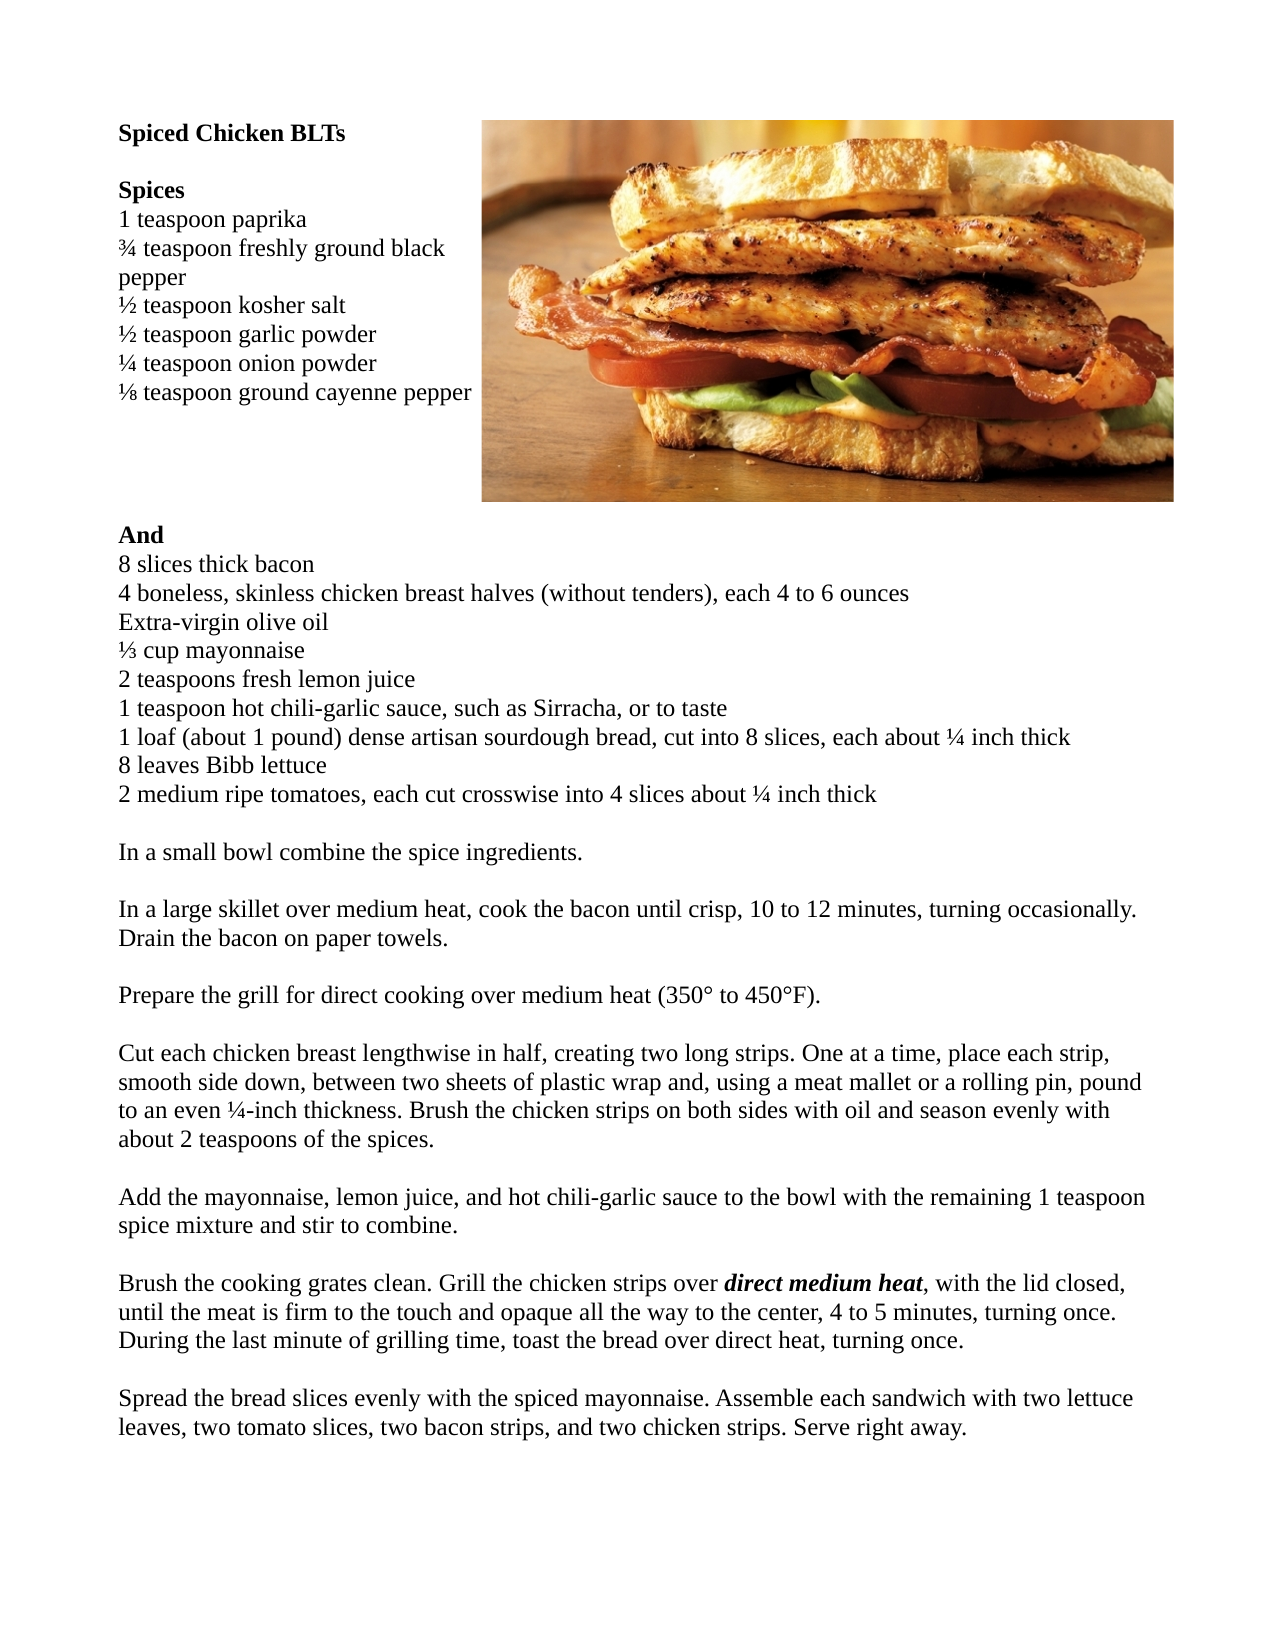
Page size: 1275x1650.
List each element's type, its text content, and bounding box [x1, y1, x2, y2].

text ⅓ cup mayonnaise [118, 636, 1157, 664]
text Spread the bread slices evenly with the spiced mayonnaise. Assemble each sandwich with two lettuce leaves, two tomato slices, two bacon strips, and two chicken strips. Serve right away. [118, 1383, 1157, 1441]
text ½ teaspoon garlic powder [118, 319, 481, 348]
text 8 leaves Bibb lettuce [118, 751, 1157, 779]
text Brush the cooking grates clean. Grill the chicken strips over direct medium heat, with the lid closed, until the meat is firm to the touch and opaque all the way to the center, 4 to 5 minutes, turning once. During the last minute of grilling time, toast the bread over direct heat, turning once. [118, 1268, 1157, 1354]
text Spiced Chicken BLTs [118, 118, 1157, 147]
text And [118, 521, 1157, 549]
text Cut each chicken breast lengthwise in half, creating two long strips. One at a time, place each strip, smooth side down, between two sheets of plastic wrap and, using a meat mallet or a rolling pin, pound to an even ¼-inch thickness. Brush the chicken strips on both sides with oil and season evenly with about 2 teaspoons of the spices. [118, 1038, 1157, 1153]
text Extra-virgin olive oil [118, 607, 1157, 636]
picture [481, 120, 1174, 502]
text 2 teaspoons fresh lemon juice [118, 664, 1157, 693]
text Add the mayonnaise, lemon juice, and hot chili-garlic sauce to the bowl with the remaining 1 teaspoon spice mixture and stir to combine. [118, 1182, 1157, 1239]
text 1 loaf (about 1 pound) dense artisan sourdough bread, cut into 8 slices, each about ¼ inch thick [118, 722, 1157, 751]
text Spices [118, 176, 481, 204]
text 8 slices thick bacon [118, 549, 1157, 578]
text In a large skillet over medium heat, cook the bacon until crisp, 10 to 12 minutes, turning occasionally. Drain the bacon on paper towels. [118, 894, 1157, 952]
text ⅛ teaspoon ground cayenne pepper [118, 377, 481, 406]
text In a small bowl combine the spice ingredients. [118, 837, 1157, 866]
text 1 teaspoon paprika [118, 204, 481, 233]
text 4 boneless, skinless chicken breast halves (without tenders), each 4 to 6 ounces [118, 578, 1157, 607]
text 2 medium ripe tomatoes, each cut crosswise into 4 slices about ¼ inch thick [118, 779, 1157, 808]
text 1 teaspoon hot chili-garlic sauce, such as Sirracha, or to taste [118, 693, 1157, 722]
text ¾ teaspoon freshly ground black pepper [118, 233, 481, 291]
text ¼ teaspoon onion powder [118, 348, 481, 377]
text ½ teaspoon kosher salt [118, 291, 481, 319]
text Prepare the grill for direct cooking over medium heat (350° to 450°F). [118, 981, 1157, 1009]
